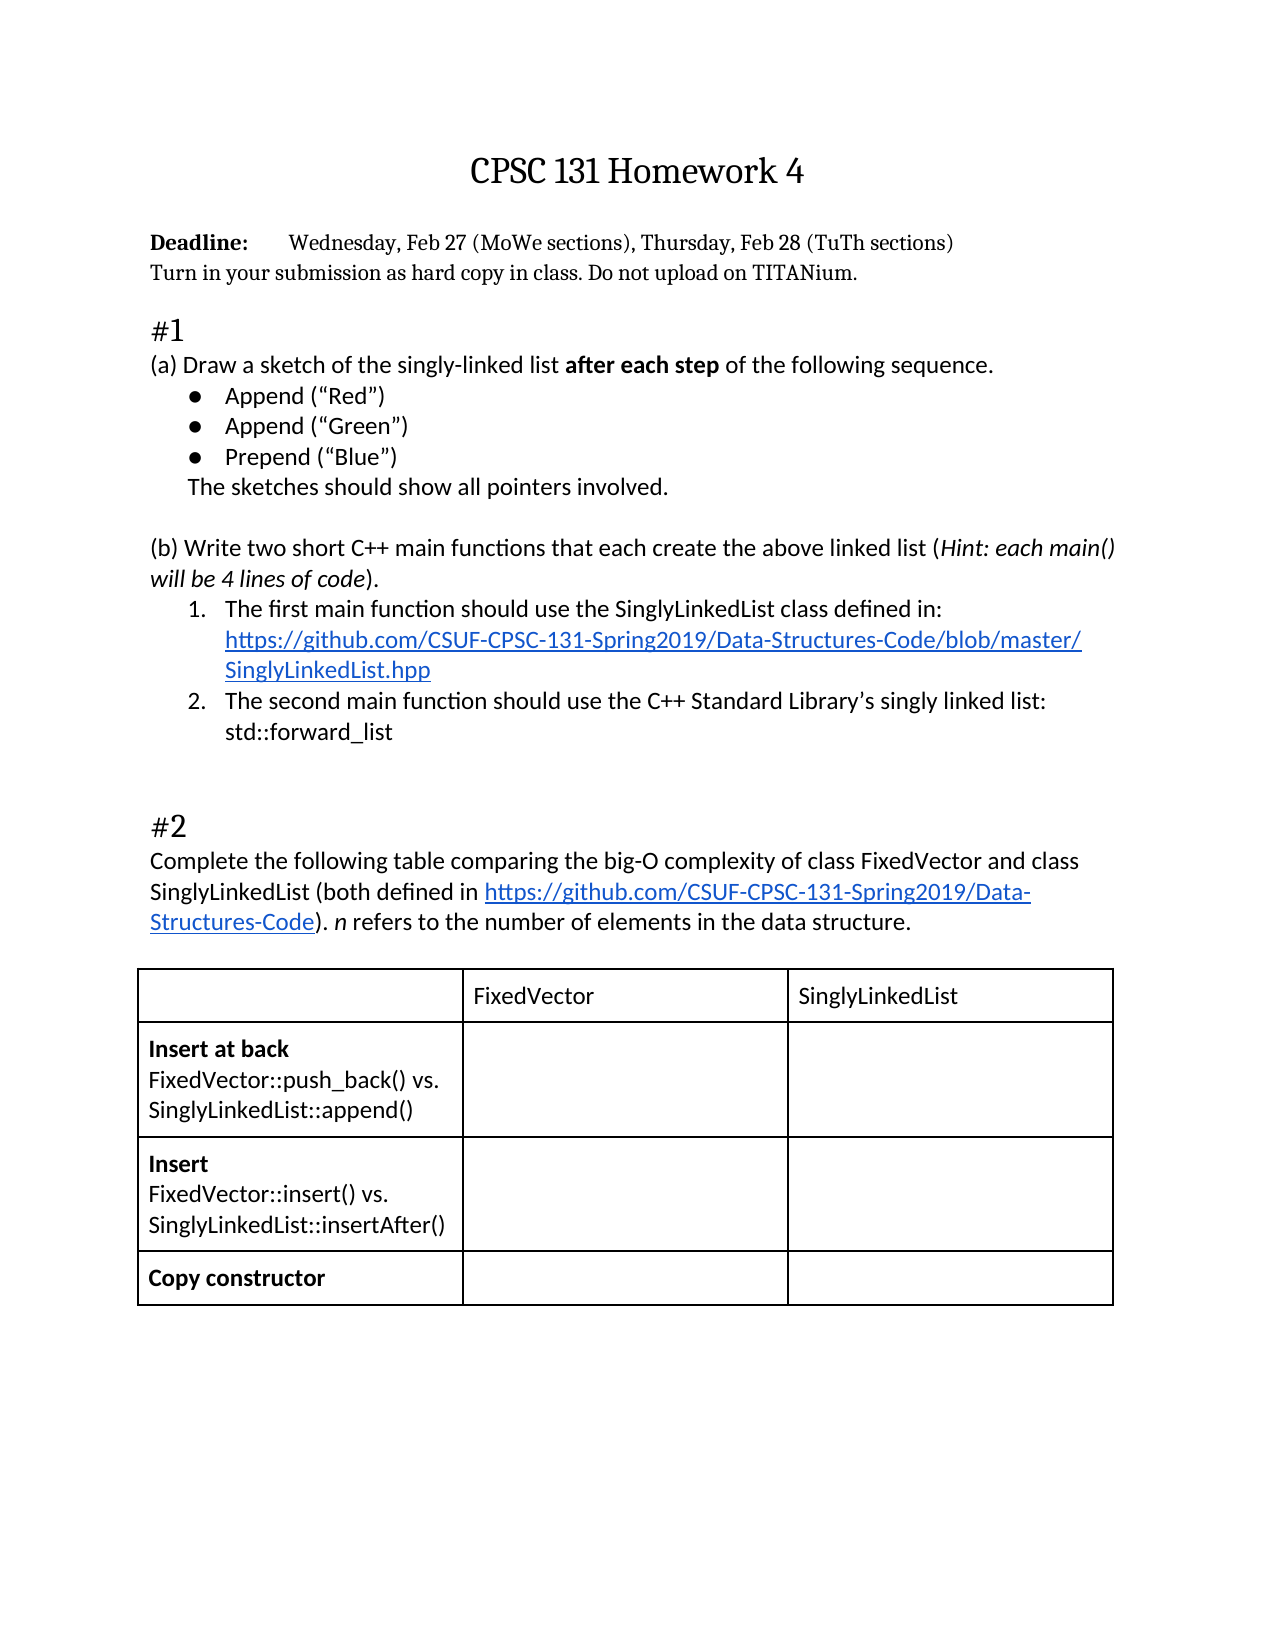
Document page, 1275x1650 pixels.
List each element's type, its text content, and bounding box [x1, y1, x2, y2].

table_header [139, 970, 462, 1021]
list Prepend (“Blue”) [187, 441, 1125, 471]
table_cell Copy constructor [139, 1252, 462, 1303]
text (a) Draw a sketch of the singly-linked list after each step of the following sequence. [150, 349, 1125, 380]
text Turn in your submission as hard copy in class. Do not upload on TITANium. [150, 260, 1125, 286]
table_cell Insert FixedVector::insert() vs. SinglyLinkedList::insertAfter() [139, 1138, 462, 1250]
table_cell [464, 1023, 787, 1136]
text Complete the following table comparing the big-O complexity of class FixedVector and class SinglyLinkedList (both defined in https://github.com/CSUF-CPSC-131-Spring2019/Data-Structures-Code). n refers to the number of elements in the data structure. [150, 846, 1125, 937]
table_header FixedVector [464, 970, 787, 1021]
text CPSC 131 Homework 4 [150, 150, 1125, 193]
table_cell [789, 1252, 1112, 1303]
list The second main function should use the C++ Standard Library’s singly linked list: std::forward_list [187, 685, 1125, 746]
text Deadline: Wednesday, Feb 27 (MoWe sections), Thursday, Feb 28 (TuTh sections) [150, 230, 1125, 256]
list Append (“Green”) [187, 410, 1125, 441]
list The first main function should use the SinglyLinkedList class defined in: https://github.com/CSUF-CPSC-131-Spring2019/Data-Structures-Code/blob/master/SinglyLinkedList.hpp [187, 593, 1125, 685]
table_header SinglyLinkedList [789, 970, 1112, 1021]
text (b) Write two short C++ main functions that each create the above linked list (Hint: each main() will be 4 lines of code). [150, 532, 1125, 593]
table_cell [789, 1138, 1112, 1250]
table_cell Insert at back FixedVector::push_back() vs. SinglyLinkedList::append() [139, 1023, 462, 1136]
table_cell [464, 1138, 787, 1250]
text #2 [150, 807, 1125, 846]
text The sketches should show all pointers involved. [187, 471, 1125, 502]
list Append (“Red”) [187, 380, 1125, 410]
table_cell [464, 1252, 787, 1303]
table_cell [789, 1023, 1112, 1136]
subtitle #1 [150, 311, 1125, 349]
